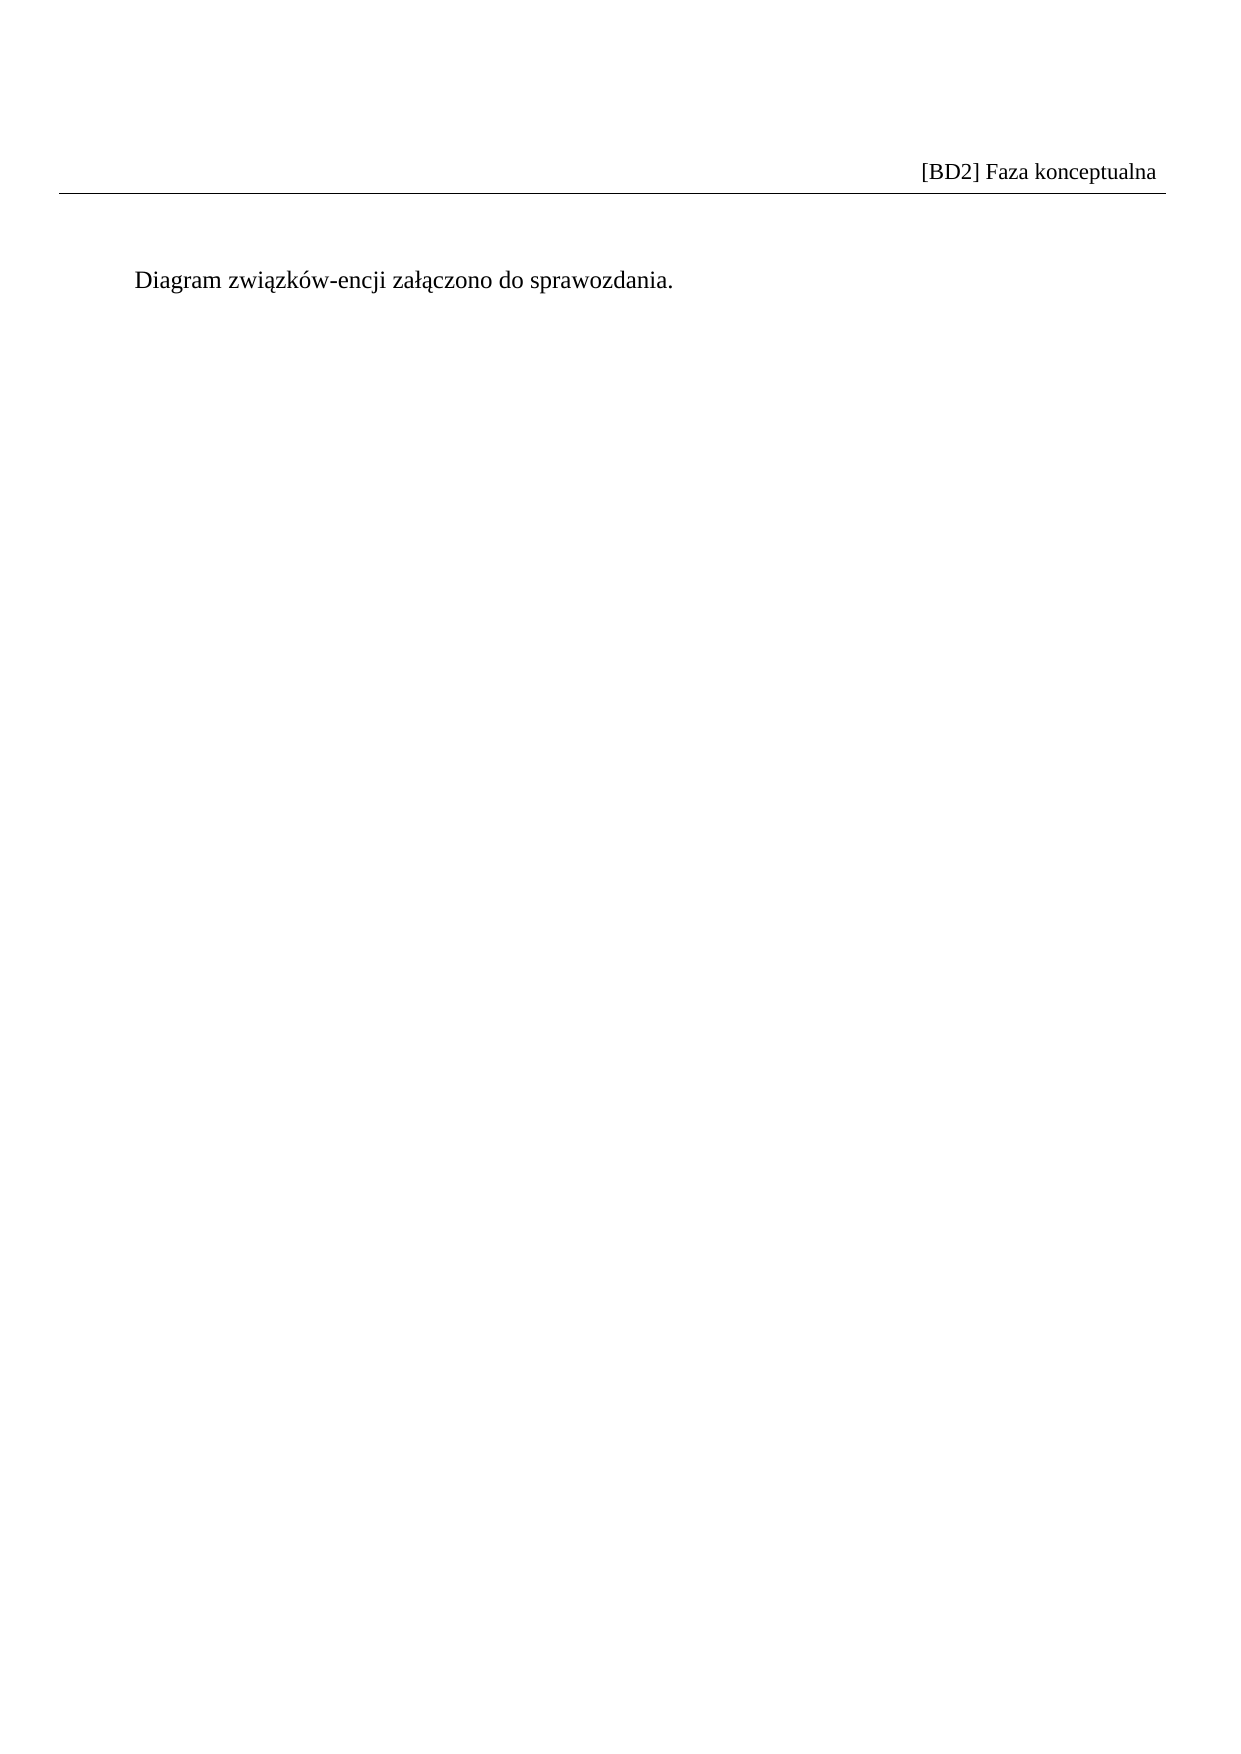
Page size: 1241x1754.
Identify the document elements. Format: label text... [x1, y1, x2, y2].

text Diagram związków-encji załączono do sprawozdania. [59, 266, 1166, 294]
